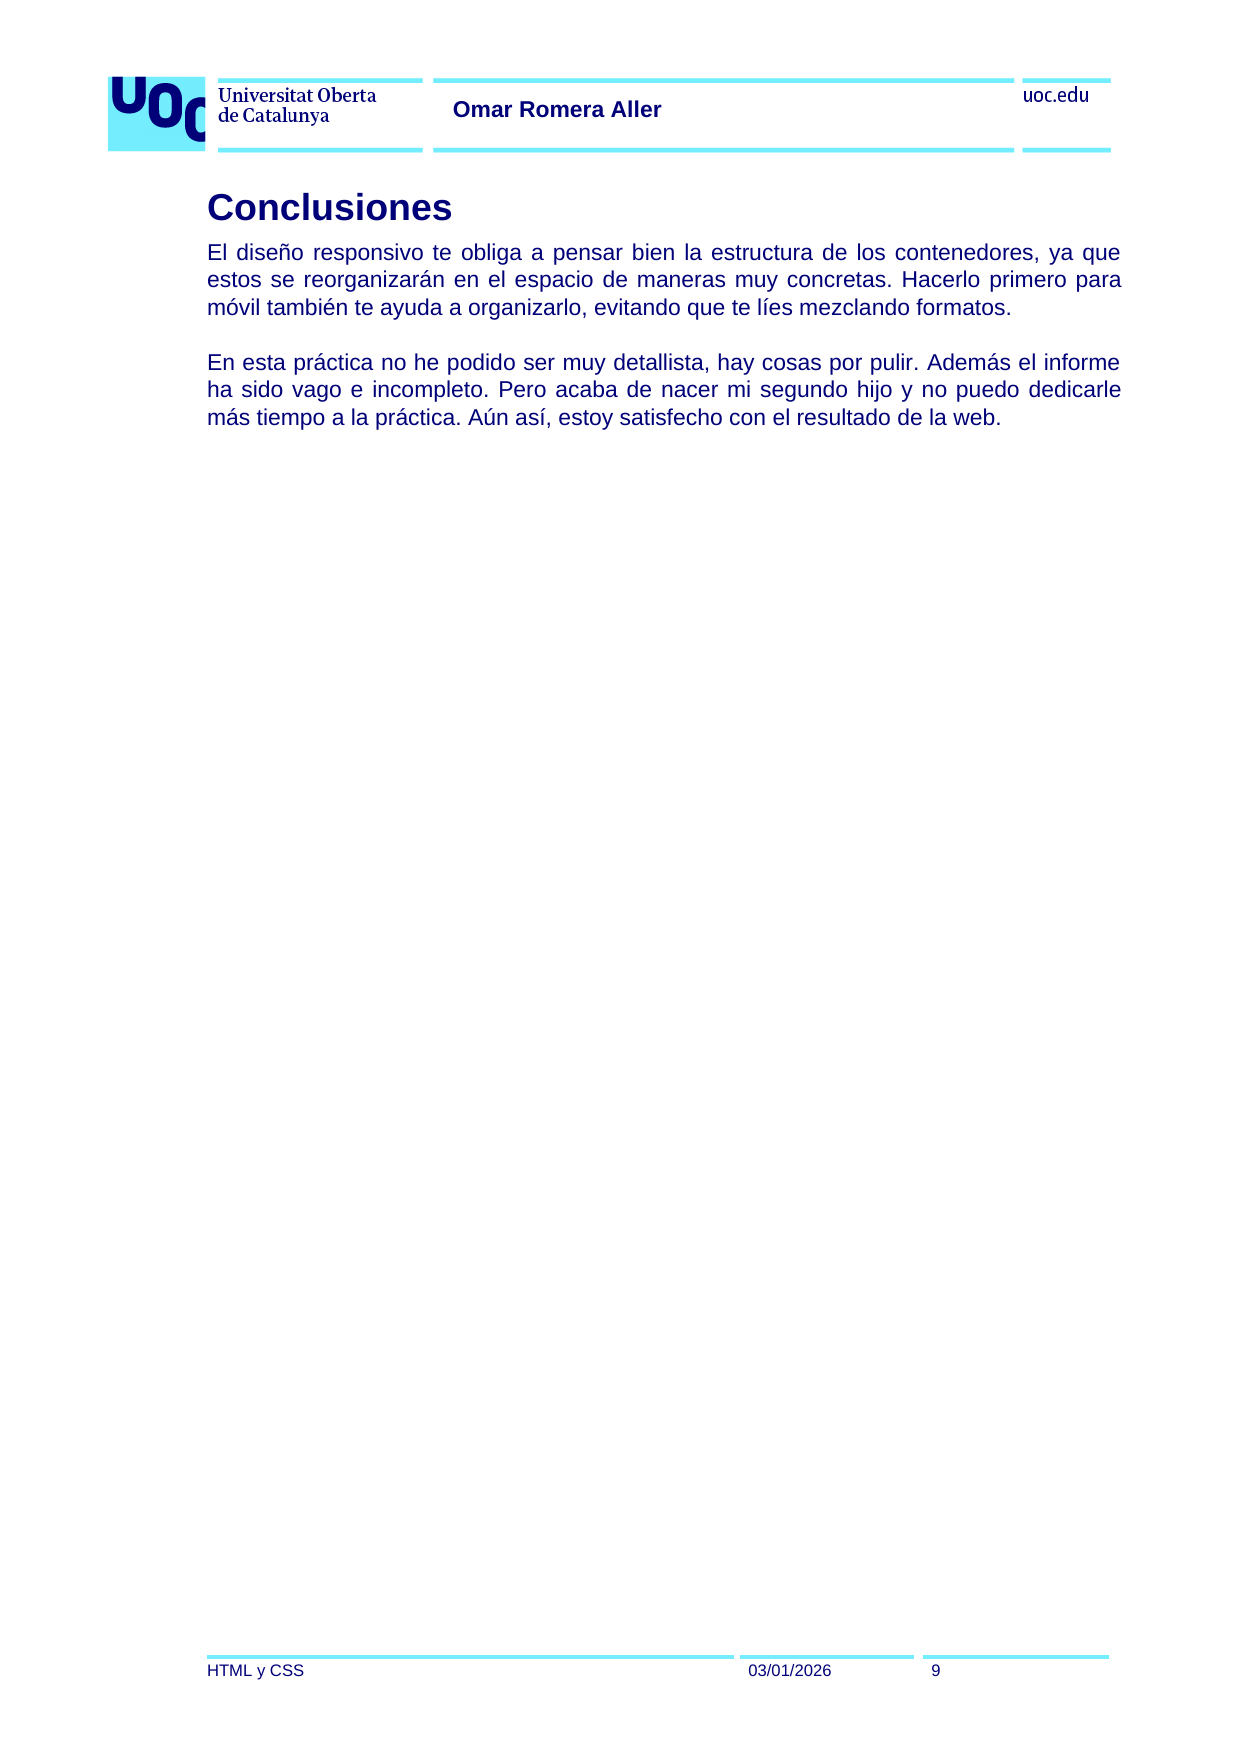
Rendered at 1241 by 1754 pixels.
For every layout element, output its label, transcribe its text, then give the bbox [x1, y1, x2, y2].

subtitle Conclusiones [207, 185, 1122, 230]
text En esta práctica no he podido ser muy detallista, hay cosas por pulir. Además el informe ha sido vago e incompleto. Pero acaba de nacer mi segundo hijo y no puedo dedicarle más tiempo a la práctica. Aún así, estoy satisfecho con el resultado de la web. [207, 348, 1122, 431]
picture [107, 76, 1111, 153]
text El diseño responsivo te obliga a pensar bien la estructura de los contenedores, ya que estos se reorganizarán en el espacio de maneras muy concretas. Hacerlo primero para móvil también te ayuda a organizarlo, evitando que te líes mezclando formatos. [207, 238, 1122, 321]
